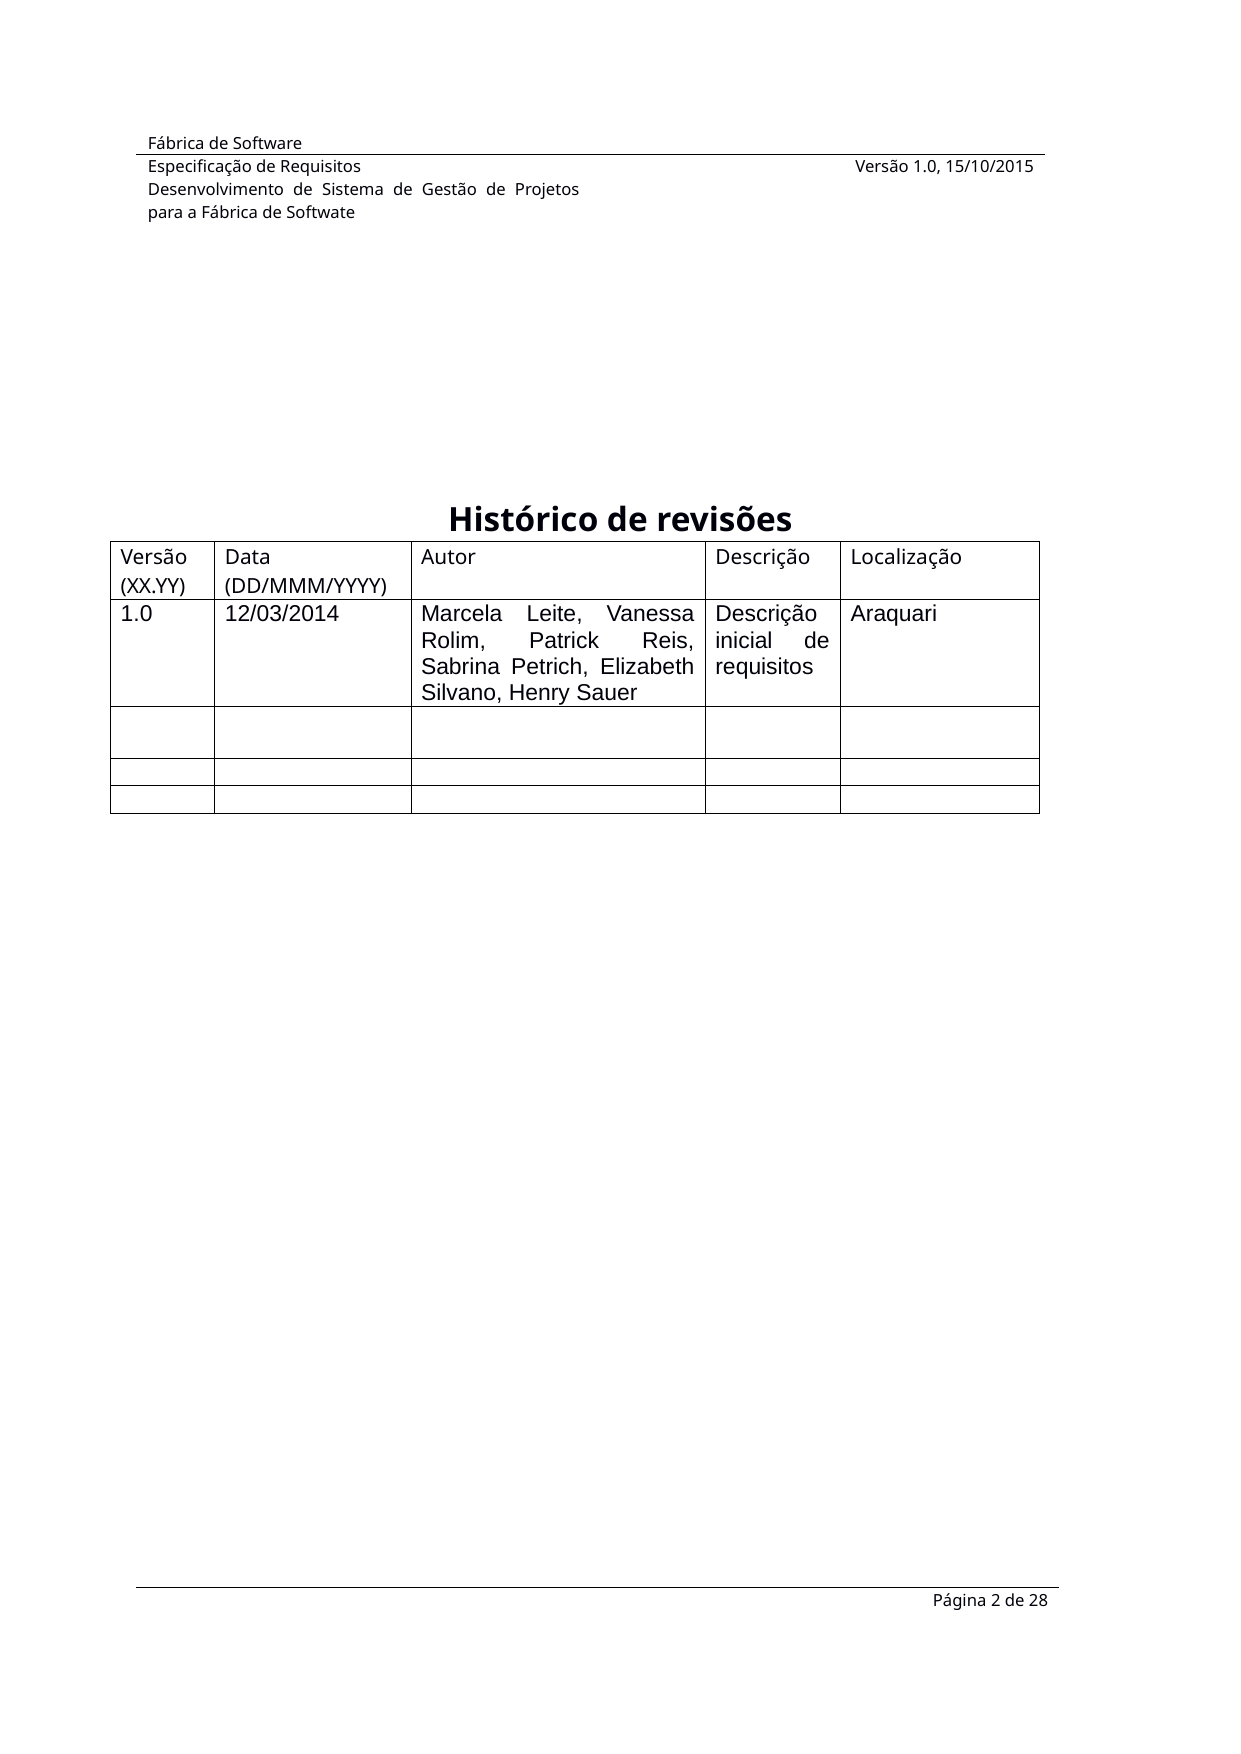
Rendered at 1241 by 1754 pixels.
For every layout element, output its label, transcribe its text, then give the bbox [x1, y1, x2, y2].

table_header Autor [412, 542, 705, 599]
table_cell [706, 707, 840, 758]
table_cell [841, 786, 1039, 813]
table_cell Araquari [841, 600, 1039, 706]
table_cell [215, 707, 411, 758]
table_header Data (DD/MMM/YYYY) [215, 542, 411, 599]
table_header Descrição [706, 542, 840, 599]
text Histórico de revisões [148, 496, 1093, 541]
table_cell [111, 707, 214, 758]
table_cell [412, 759, 705, 785]
table_cell [412, 786, 705, 813]
table_cell 12/03/2014 [215, 600, 411, 706]
table_cell 1.0 [111, 600, 214, 706]
table_cell [215, 759, 411, 785]
table_cell Descrição inicial de requisitos [706, 600, 840, 706]
table_cell [706, 786, 840, 813]
table_cell [412, 707, 705, 758]
table_cell [215, 786, 411, 813]
table_header Versão (XX.YY) [111, 542, 214, 599]
table_cell [111, 759, 214, 785]
table_cell [841, 707, 1039, 758]
table_cell [841, 759, 1039, 785]
table_header Localização [841, 542, 1039, 599]
table_cell Marcela Leite, Vanessa Rolim, Patrick Reis, Sabrina Petrich, Elizabeth Silvano, Henry Sauer [412, 600, 705, 706]
table_cell [111, 786, 214, 813]
table_cell [706, 759, 840, 785]
